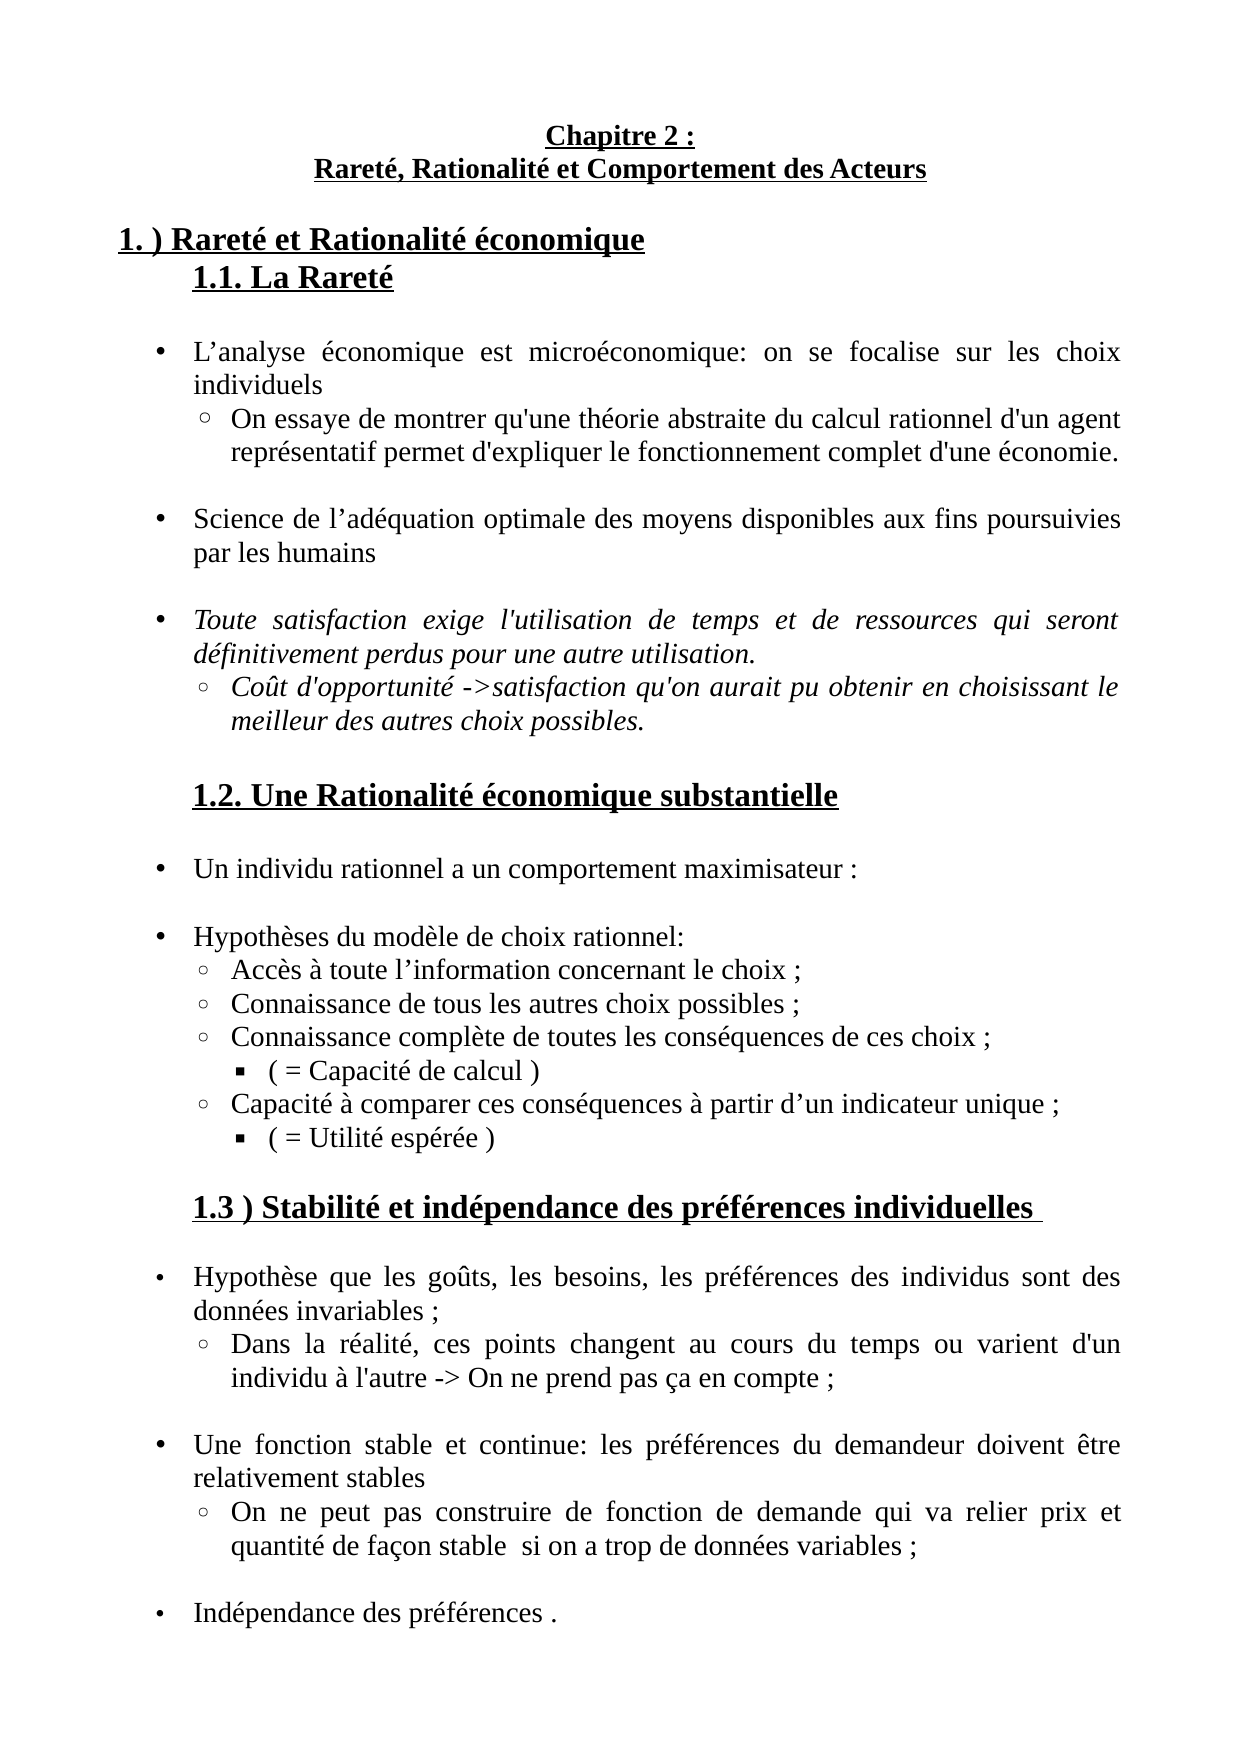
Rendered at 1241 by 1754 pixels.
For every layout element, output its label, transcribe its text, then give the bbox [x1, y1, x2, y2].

list Connaissance complète de toutes les conséquences de ces choix ; [193, 1019, 1122, 1053]
list Capacité à comparer ces conséquences à partir d’un indicateur unique ; [193, 1087, 1122, 1120]
text 1.2. Une Rationalité économique substantielle [118, 775, 1122, 813]
list On essaye de montrer qu'une théorie abstraite du calcul rationnel d'un agent représentatif permet d'expliquer le fonctionnement complet d'une économie. [193, 401, 1122, 468]
list Toute satisfaction exige l'utilisation de temps et de ressources qui seront définitivement perdus pour une autre utilisation. [156, 602, 1122, 669]
list Dans la réalité, ces points changent au cours du temps ou varient d'un individu à l'autre -> On ne prend pas ça en compte ; [193, 1326, 1122, 1393]
list Coût d'opportunité ->satisfaction qu'on aurait pu obtenir en choisissant le meilleur des autres choix possibles. [193, 669, 1122, 737]
list Indépendance des préférences . [156, 1595, 1122, 1628]
text 1.1. La Rareté [118, 257, 1122, 295]
list Hypothèse que les goûts, les besoins, les préférences des individus sont des données invariables ; [156, 1259, 1122, 1326]
list Connaissance de tous les autres choix possibles ; [193, 986, 1122, 1019]
list Un individu rationnel a un comportement maximisateur : [156, 852, 1122, 885]
list Accès à toute l’information concernant le choix ; [193, 952, 1122, 986]
list Une fonction stable et continue: les préférences du demandeur doivent être relativement stables  [156, 1427, 1122, 1494]
text Chapitre 2 : [118, 118, 1122, 152]
list Science de l’adéquation optimale des moyens disponibles aux fins poursuivies par les humains [156, 502, 1122, 569]
text 1. ) Rareté et Rationalité économique [118, 219, 1122, 257]
list On ne peut pas construire de fonction de demande qui va relier prix et quantité de façon stable si on a trop de données variables ; [193, 1494, 1122, 1561]
list ( = Utilité espérée ) [231, 1120, 1122, 1154]
list L’analyse économique est microéconomique: on se focalise sur les choix individuels  [156, 334, 1122, 401]
list Hypothèses du modèle de choix rationnel:  [156, 919, 1122, 952]
text 1.3 ) Stabilité et indépendance des préférences individuelles [118, 1187, 1122, 1226]
text Rareté, Rationalité et Comportement des Acteurs [118, 152, 1122, 185]
list ( = Capacité de calcul ) [231, 1053, 1122, 1087]
